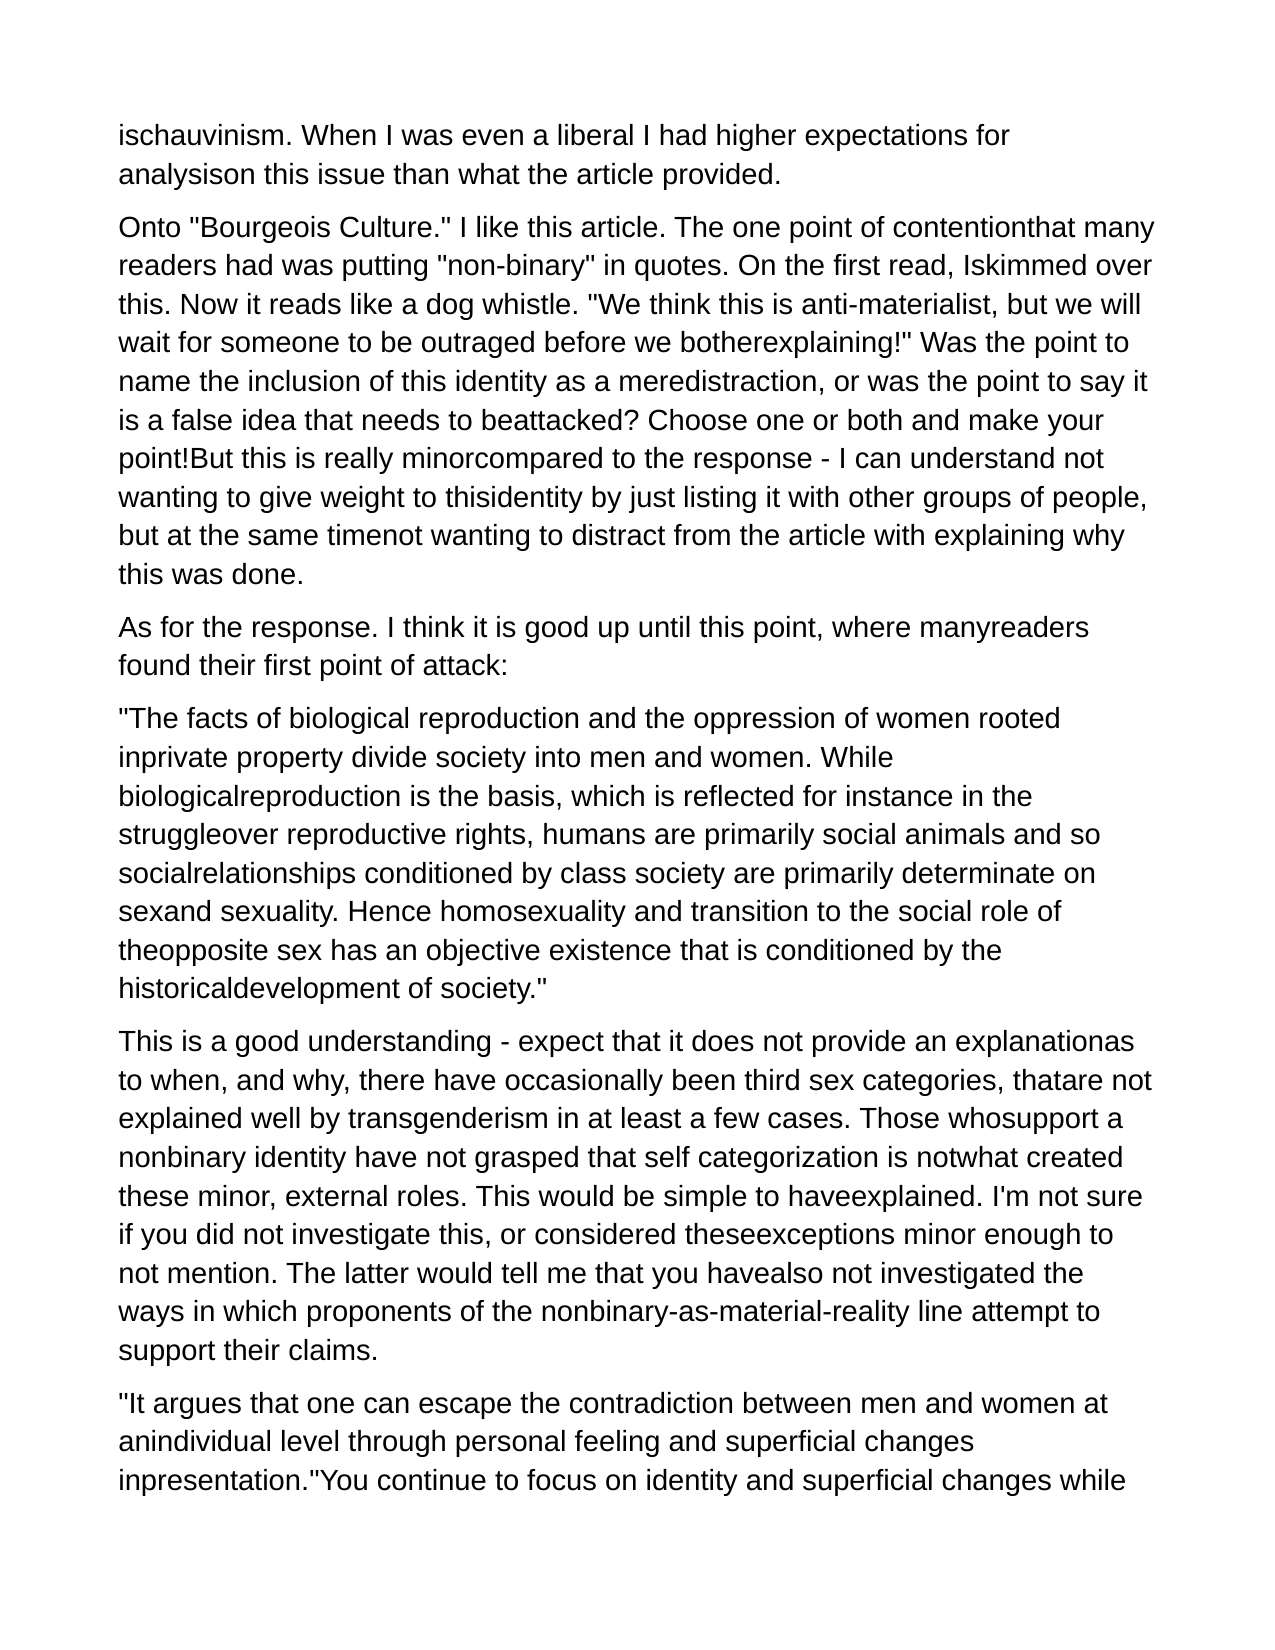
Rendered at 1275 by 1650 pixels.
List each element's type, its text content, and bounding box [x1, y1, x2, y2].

text As for the response. I think it is good up until this point, where manyreaders found their first point of attack: [118, 610, 1157, 682]
text This is a good understanding - expect that it does not provide an explanationas to when, and why, there have occasionally been third sex categories, thatare not explained well by transgenderism in at least a few cases. Those whosupport a nonbinary identity have not grasped that self categorization is notwhat created these minor, external roles. This would be simple to haveexplained. I'm not sure if you did not investigate this, or considered theseexceptions minor enough to not mention. The latter would tell me that you havealso not investigated the ways in which proponents of the nonbinary-as-material-reality line attempt to support their claims. [118, 1024, 1157, 1366]
text ischauvinism. When I was even a liberal I had higher expectations for analysison this issue than what the article provided. [118, 118, 1157, 190]
text "It argues that one can escape the contradiction between men and women at anindividual level through personal feeling and superficial changes inpresentation."You continue to focus on identity and superficial changes while [118, 1386, 1157, 1496]
text "The facts of biological reproduction and the oppression of women rooted inprivate property divide society into men and women. While biologicalreproduction is the basis, which is reflected for instance in the struggleover reproductive rights, humans are primarily social animals and so socialrelationships conditioned by class society are primarily determinate on sexand sexuality. Hence homosexuality and transition to the social role of theopposite sex has an objective existence that is conditioned by the historicaldevelopment of society." [118, 701, 1157, 1005]
text Onto "Bourgeois Culture." I like this article. The one point of contentionthat many readers had was putting "non-binary" in quotes. On the first read, Iskimmed over this. Now it reads like a dog whistle. "We think this is anti-materialist, but we will wait for someone to be outraged before we botherexplaining!" Was the point to name the inclusion of this identity as a meredistraction, or was the point to say it is a false idea that needs to beattacked? Choose one or both and make your point!But this is really minorcompared to the response - I can understand not wanting to give weight to thisidentity by just listing it with other groups of people, but at the same timenot wanting to distract from the article with explaining why this was done. [118, 210, 1157, 590]
